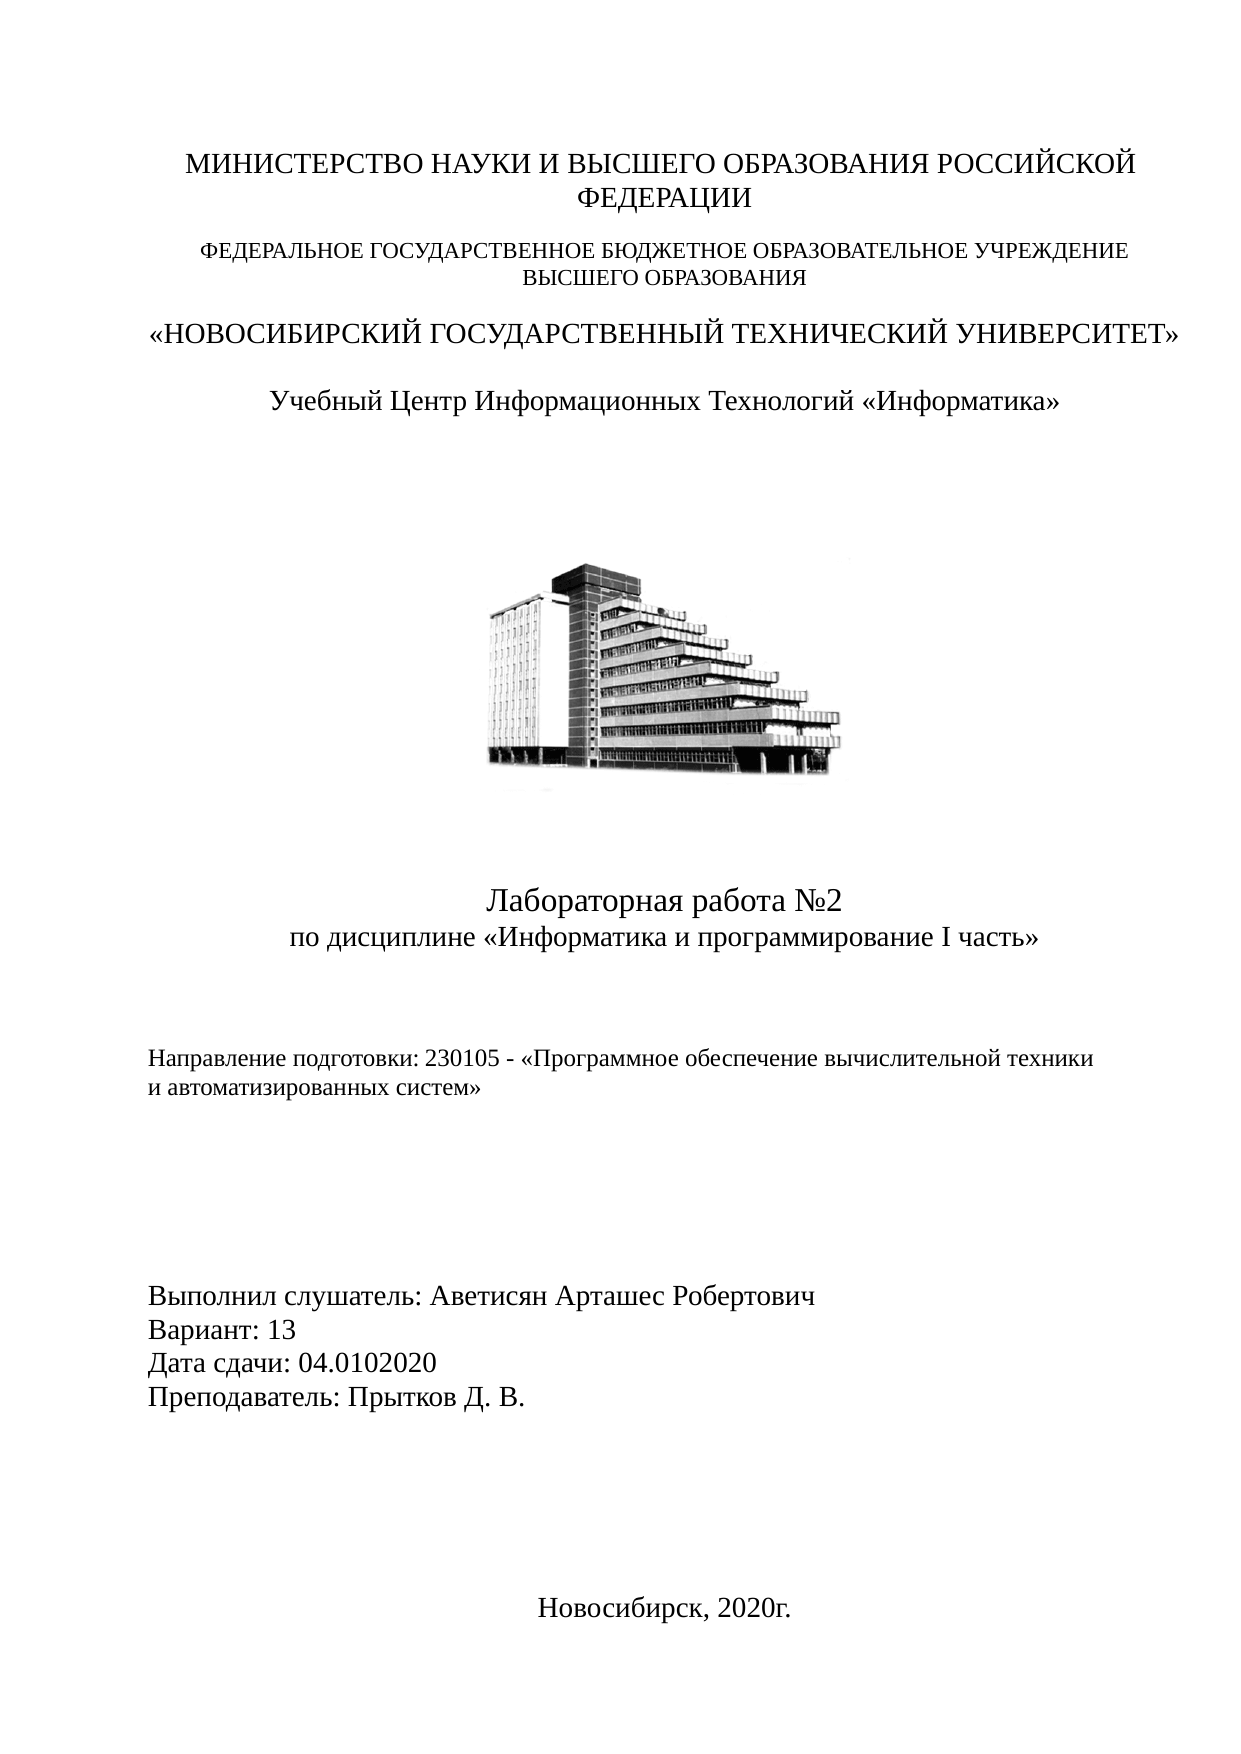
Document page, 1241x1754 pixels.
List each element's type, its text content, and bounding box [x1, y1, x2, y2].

text ФЕДЕРАЛЬНОЕ ГОСУДАРСТВЕННОЕ БЮДЖЕТНОЕ ОБРАЗОВАТЕЛЬНОЕ УЧРЕЖДЕНИЕ [148, 237, 1181, 264]
picture [478, 546, 851, 795]
text ФЕДЕРАЦИИ [148, 180, 1181, 213]
text МИНИСТЕРСТВО НАУКИ И ВЫСШЕГО ОБРАЗОВАНИЯ РОССИЙСКОЙ [148, 146, 1181, 180]
text Направление подготовки: 230105 - «Программное обеспечение вычислительной техники [148, 1043, 1181, 1072]
text Новосибирск, 2020г. [148, 1590, 1181, 1623]
text Вариант: 13 [148, 1312, 1181, 1345]
text и автоматизированных систем» [148, 1072, 1181, 1101]
text Учебный Центр Информационных Технологий «Информатика» [148, 383, 1181, 417]
text Дата сдачи: 04.0102020 [148, 1345, 1181, 1379]
text «НОВОСИБИРСКИЙ ГОСУДАРСТВЕННЫЙ ТЕХНИЧЕСКИЙ УНИВЕРСИТЕТ» [148, 316, 1181, 350]
text Лабораторная работа №2 [148, 881, 1181, 919]
text Выполнил слушатель: Аветисян Арташес Робертович [148, 1278, 1181, 1312]
text по дисциплине «Информатика и программирование I часть» [148, 919, 1181, 952]
text ВЫСШЕГО ОБРАЗОВАНИЯ [148, 264, 1181, 290]
text Преподаватель: Прытков Д. В. [148, 1379, 1181, 1412]
